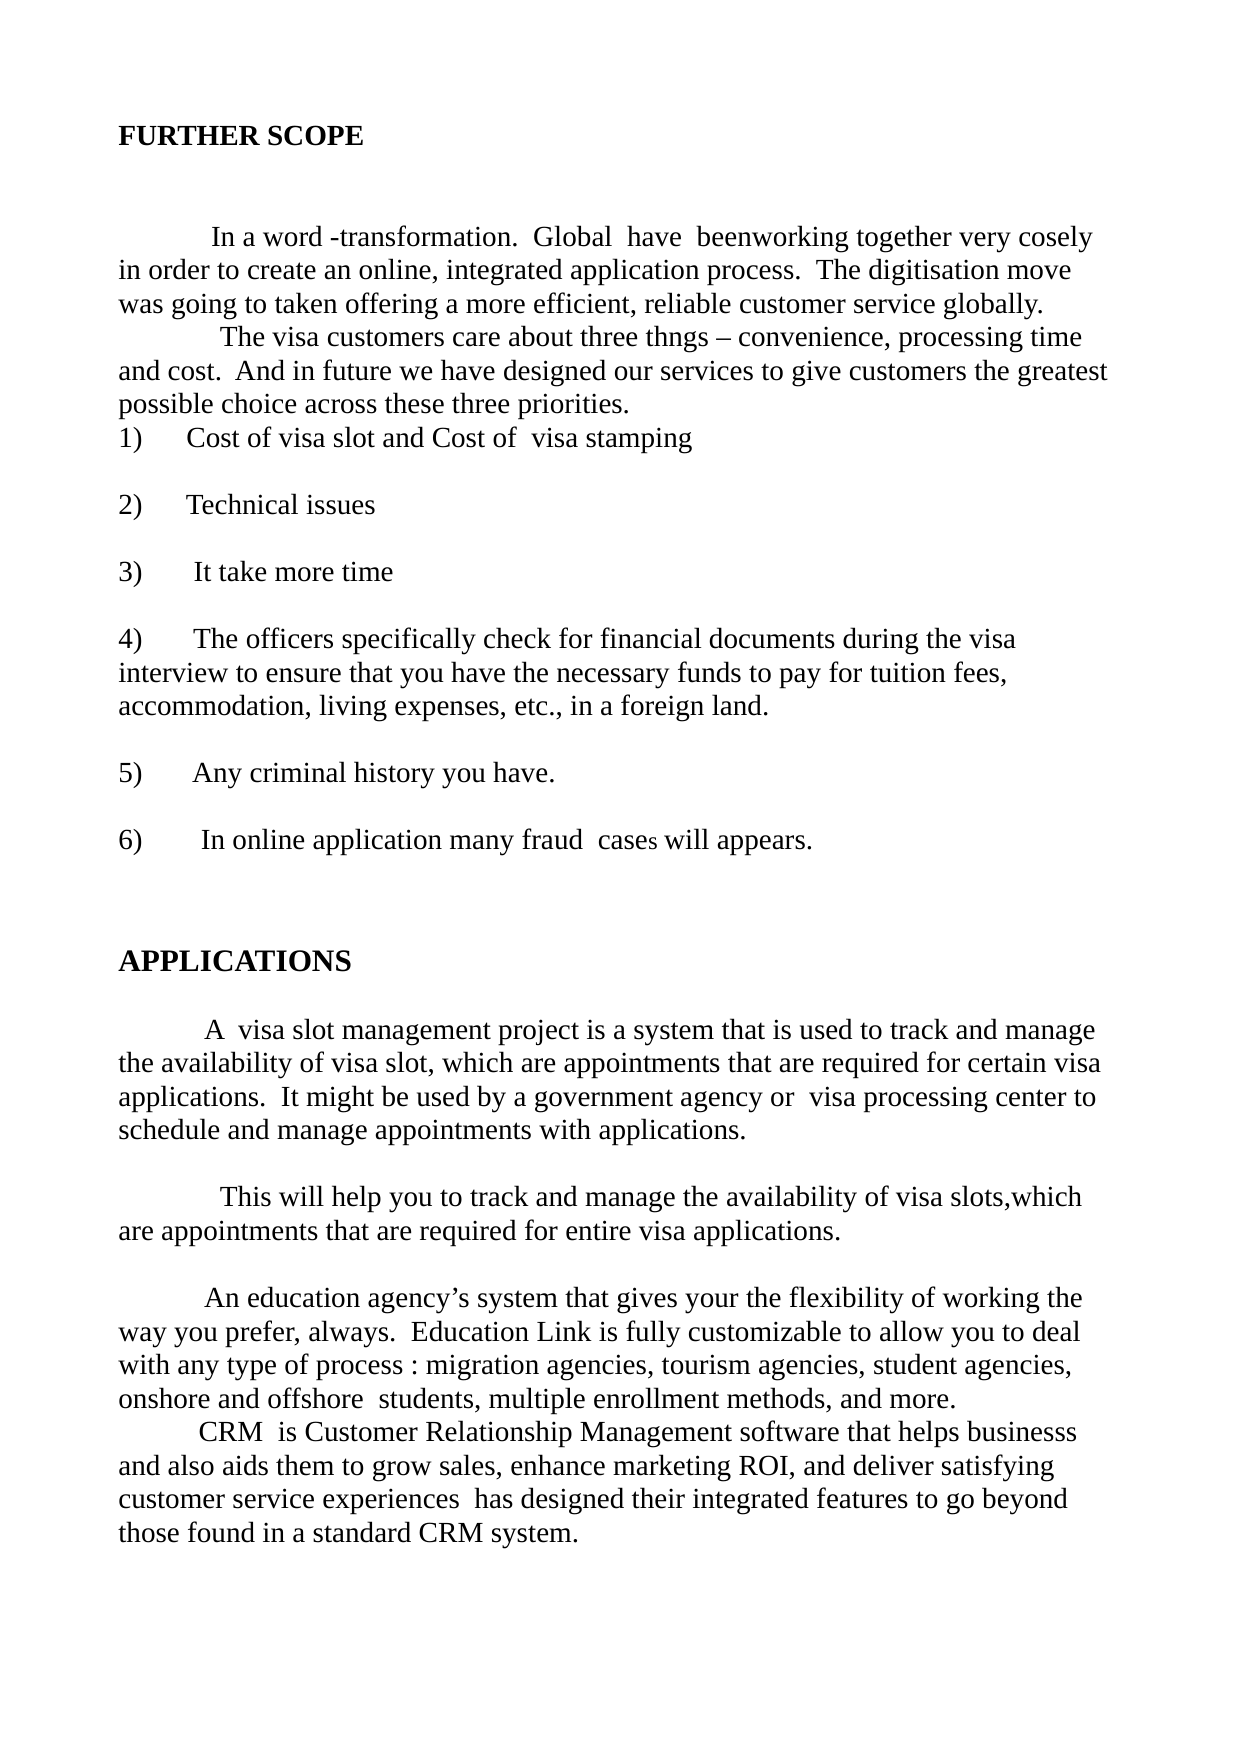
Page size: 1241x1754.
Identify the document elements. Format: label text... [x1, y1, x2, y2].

text APPLICATIONS [118, 942, 1122, 978]
text 6) In online application many fraud cases will appears. [118, 822, 1122, 856]
text FURTHER SCOPE [118, 118, 1122, 152]
text 2) Technical issues [118, 487, 1122, 521]
text CRM is Customer Relationship Management software that helps businesss and also aids them to grow sales, enhance marketing ROI, and deliver satisfying customer service experiences has designed their integrated features to go beyond those found in a standard CRM system. [118, 1414, 1122, 1548]
text 5) Any criminal history you have. [118, 755, 1122, 789]
text A visa slot management project is a system that is used to track and manage the availability of visa slot, which are appointments that are required for certain visa applications. It might be used by a government agency or visa processing center to schedule and manage appointments with applications. [118, 1012, 1122, 1146]
text An education agency’s system that gives your the flexibility of working the way you prefer, always. Education Link is fully customizable to allow you to deal with any type of process : migration agencies, tourism agencies, student agencies, onshore and offshore students, multiple enrollment methods, and more. [118, 1280, 1122, 1414]
text This will help you to track and manage the availability of visa slots,which are appointments that are required for entire visa applications. [118, 1179, 1122, 1247]
text 4) The officers specifically check for financial documents during the visa interview to ensure that you have the necessary funds to pay for tuition fees, accommodation, living expenses, etc., in a foreign land. [118, 621, 1122, 722]
text In a word -transformation. Global have beenworking together very cosely in order to create an online, integrated application process. The digitisation move was going to taken offering a more efficient, reliable customer service globally. [118, 219, 1122, 319]
text 1) Cost of visa slot and Cost of visa stamping [118, 420, 1122, 453]
text The visa customers care about three thngs – convenience, processing time and cost. And in future we have designed our services to give customers the greatest possible choice across these three priorities. [118, 319, 1122, 420]
text 3) It take more time [118, 554, 1122, 588]
